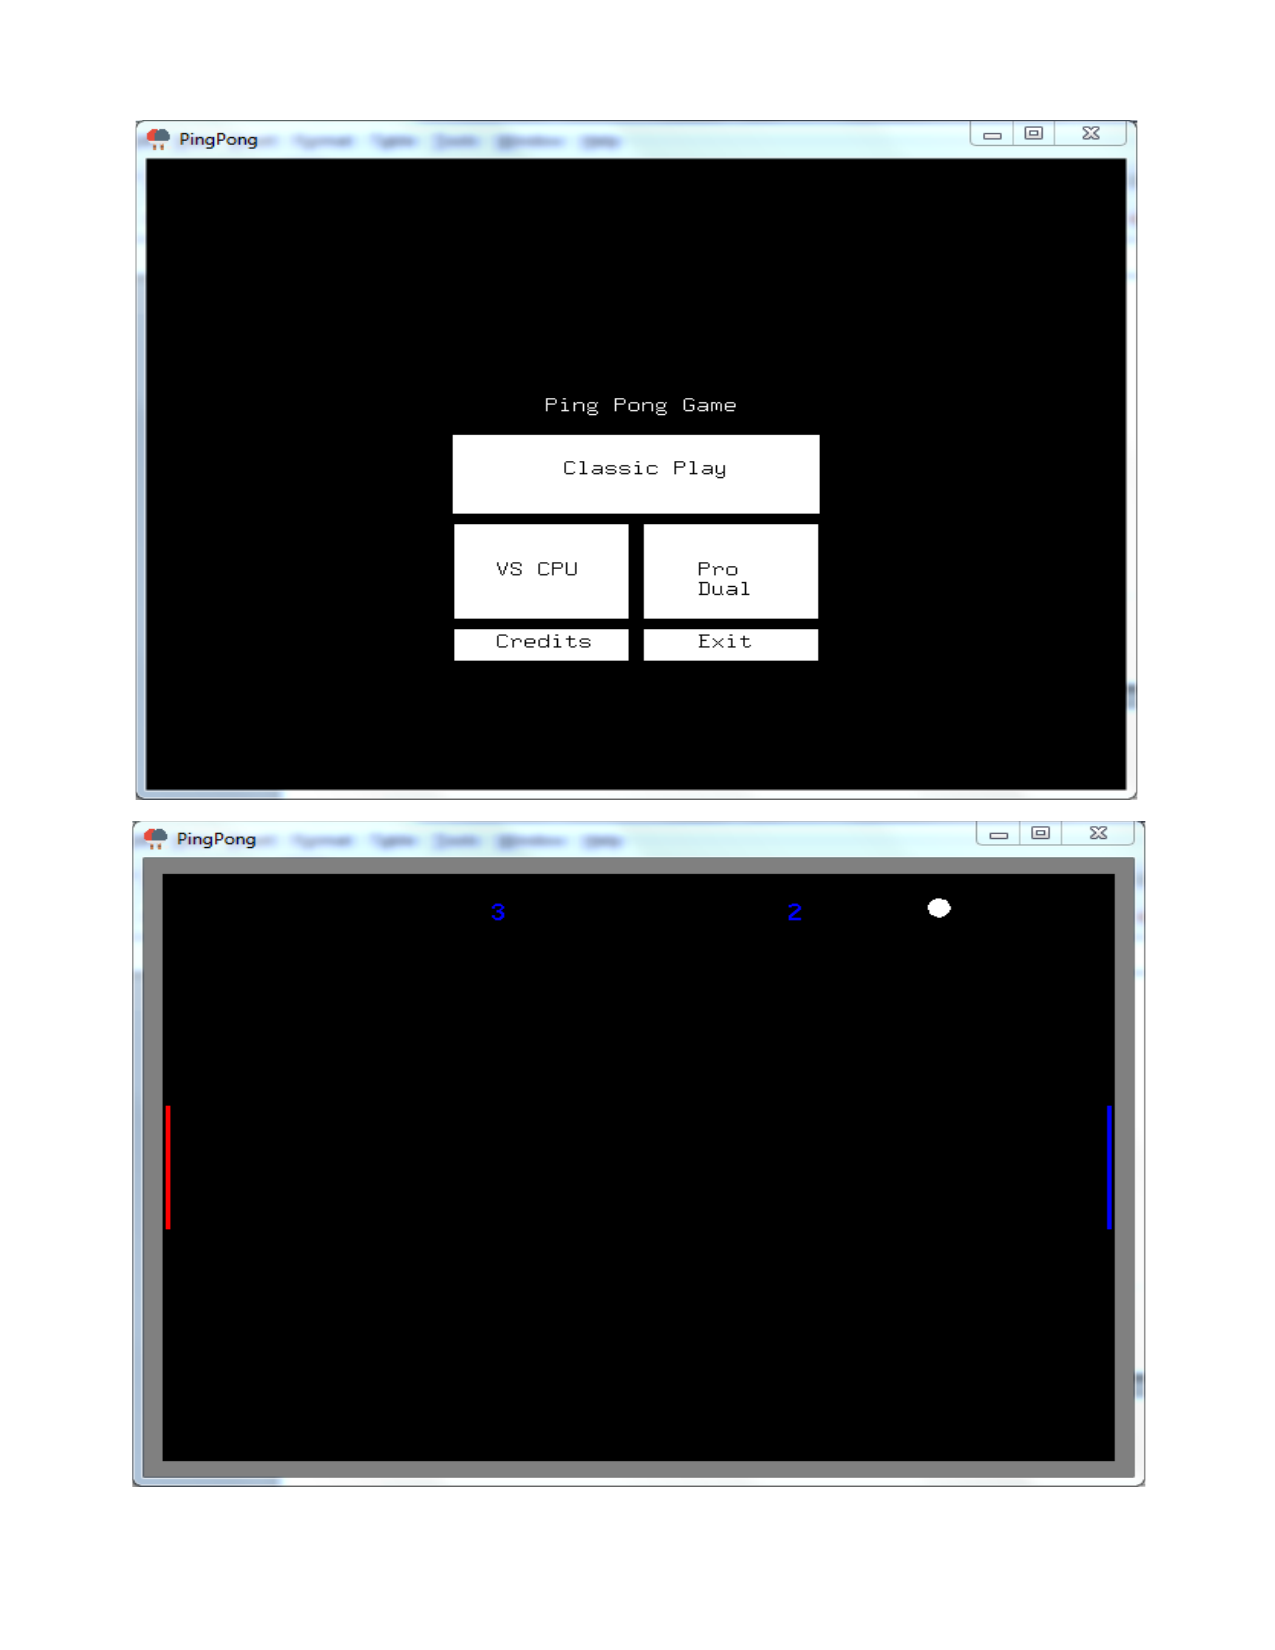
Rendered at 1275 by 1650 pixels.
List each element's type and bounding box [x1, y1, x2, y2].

picture [135, 120, 1138, 800]
picture [132, 821, 1146, 1487]
